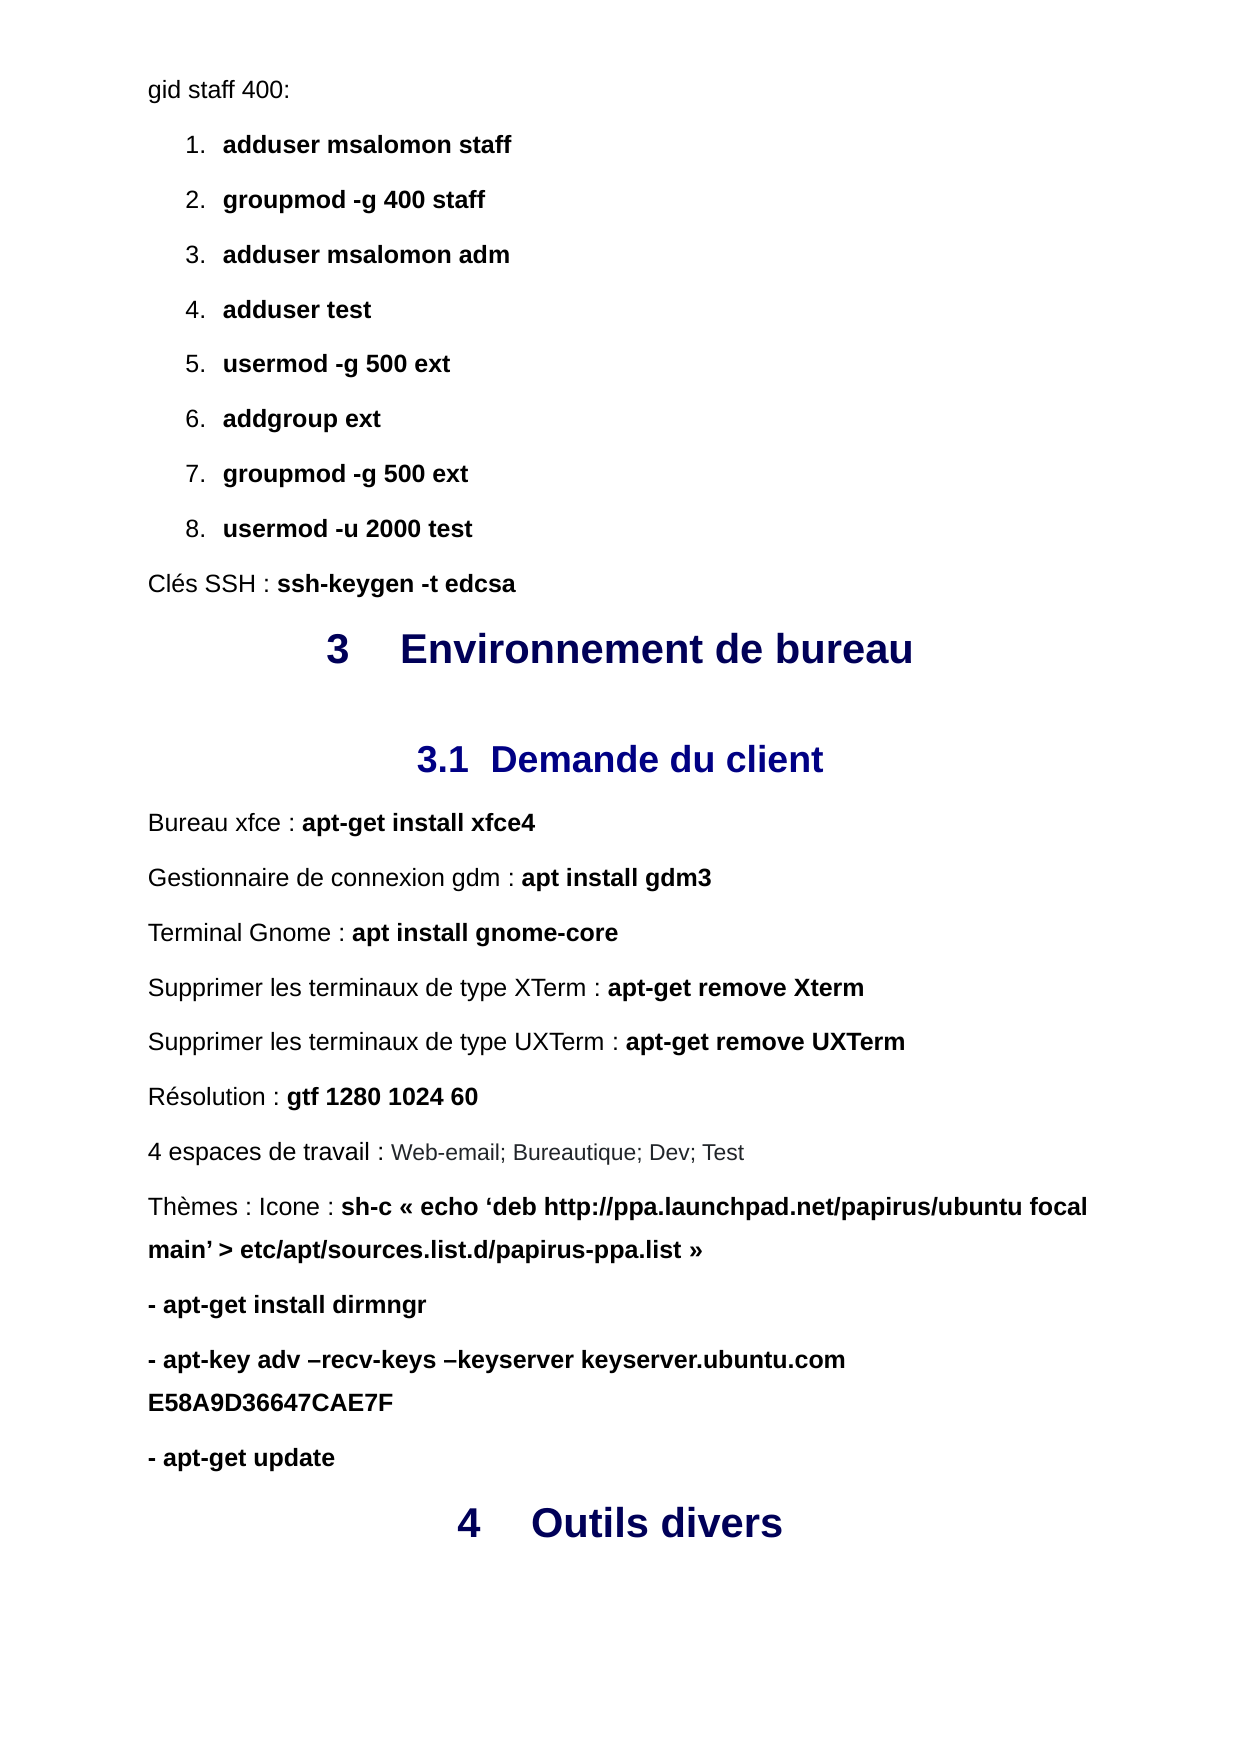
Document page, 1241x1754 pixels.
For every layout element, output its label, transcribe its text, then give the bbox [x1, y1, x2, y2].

list adduser msalomon staff [185, 130, 1093, 159]
subtitle Demande du client [148, 737, 1093, 780]
text Clés SSH : ssh-keygen -t edcsa [148, 569, 1093, 598]
subtitle Environnement de bureau [148, 624, 1093, 672]
list addgroup ext [185, 404, 1093, 433]
subtitle Outils divers [148, 1498, 1093, 1546]
text Supprimer les terminaux de type XTerm : apt-get remove Xterm [148, 972, 1093, 1001]
list groupmod -g 500 ext [185, 459, 1093, 488]
text - apt-key adv –recv-keys –keyserver keyserver.ubuntu.com E58A9D36647CAE7F [148, 1345, 1093, 1417]
text - apt-get update [148, 1443, 1093, 1472]
text Gestionnaire de connexion gdm : apt install gdm3 [148, 863, 1093, 891]
text 4 espaces de travail : Web-email; Bureautique; Dev; Test [148, 1137, 1093, 1166]
list usermod -g 500 ext [185, 349, 1093, 378]
text Supprimer les terminaux de type UXTerm : apt-get remove UXTerm [148, 1027, 1093, 1056]
text Thèmes : Icone : sh-c « echo ‘deb http://ppa.launchpad.net/papirus/ubuntu focal main’ > etc/apt/sources.list.d/papirus-ppa.list » [148, 1192, 1093, 1264]
list groupmod -g 400 staff [185, 185, 1093, 213]
list usermod -u 2000 test [185, 514, 1093, 543]
text Terminal Gnome : apt install gnome-core [148, 918, 1093, 946]
list adduser msalomon adm [185, 240, 1093, 268]
text - apt-get install dirmngr [148, 1290, 1093, 1319]
text gid staff 400: [148, 75, 1093, 104]
list adduser test [185, 294, 1093, 323]
text Résolution : gtf 1280 1024 60 [148, 1082, 1093, 1111]
text Bureau xfce : apt-get install xfce4 [148, 808, 1093, 837]
